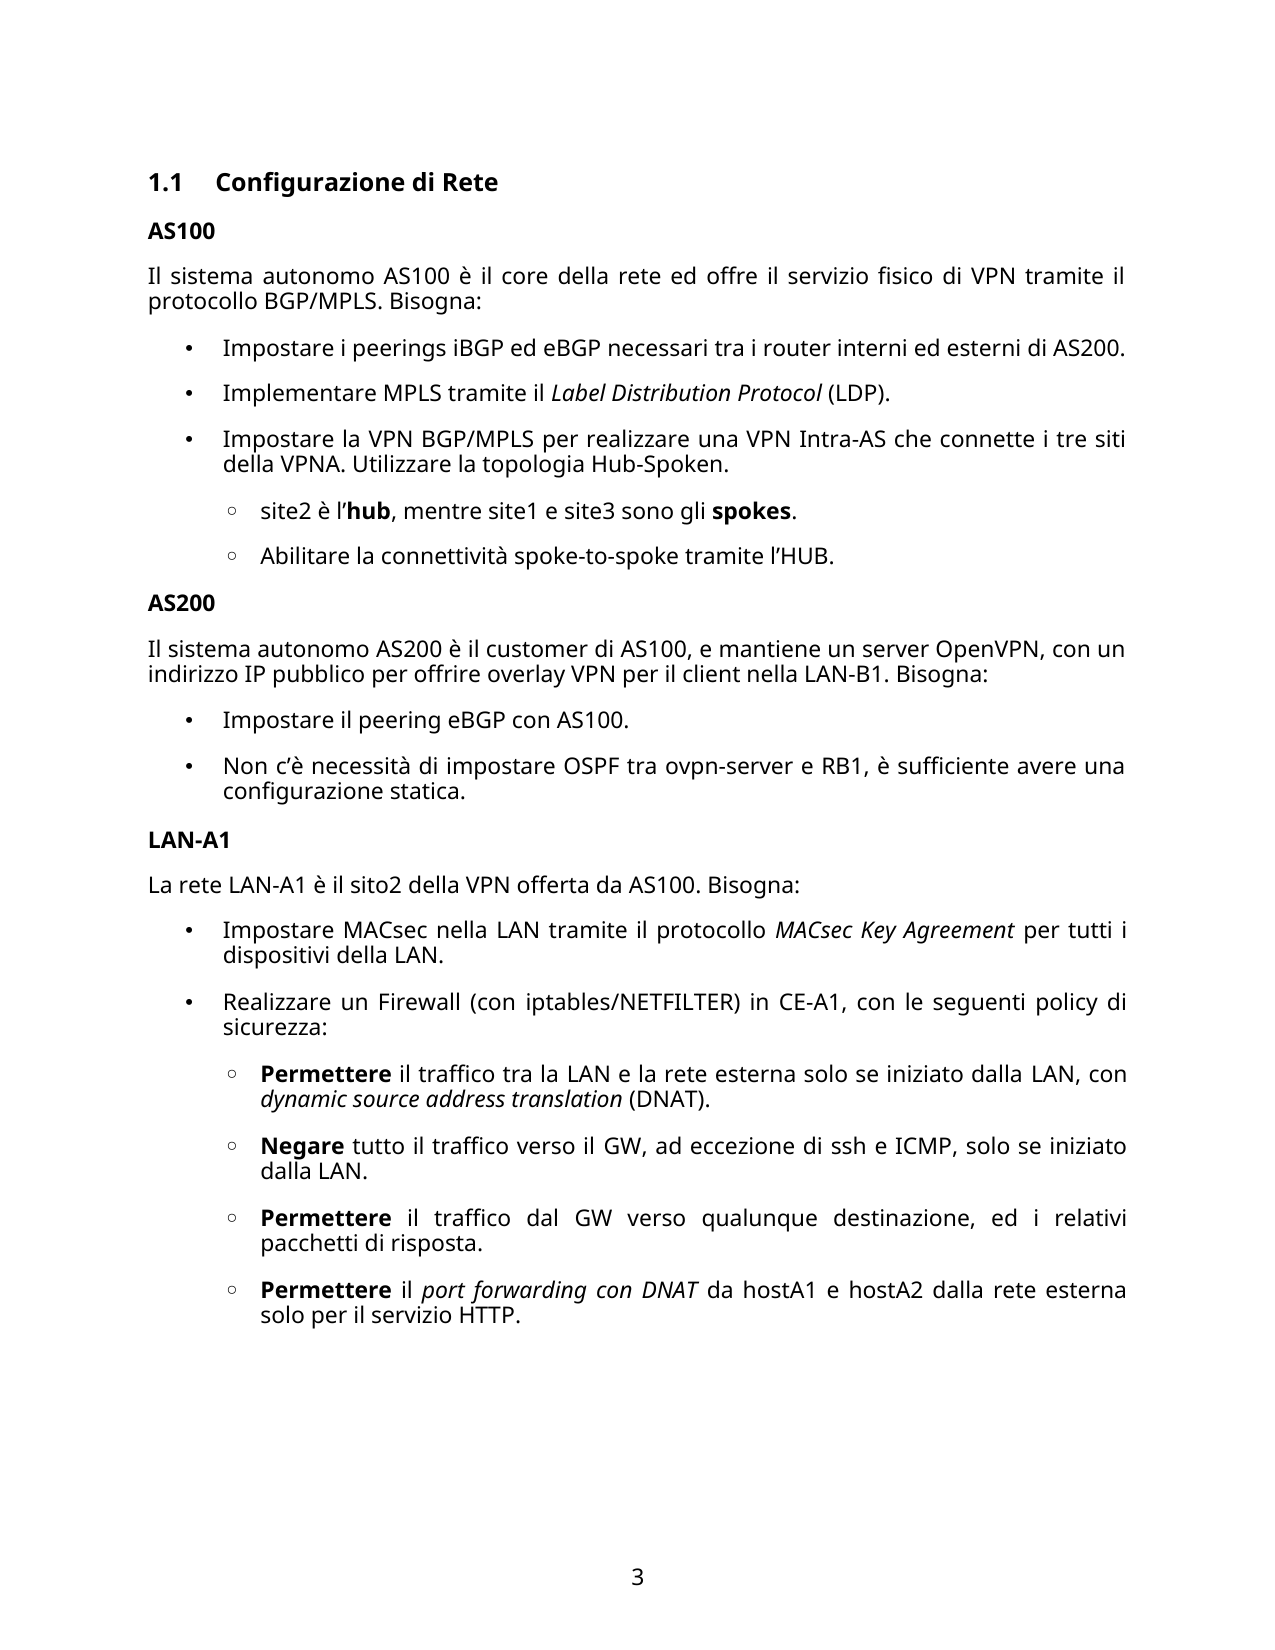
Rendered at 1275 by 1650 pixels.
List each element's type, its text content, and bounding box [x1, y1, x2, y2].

list site2 è l’hub, mentre site1 e site3 sono gli spokes. [223, 498, 1127, 524]
list Impostare la VPN BGP/MPLS per realizzare una VPN Intra-AS che connette i tre siti della VPNA. Utilizzare la topologia Hub-Spoken. [185, 426, 1127, 479]
list Abilitare la connettività spoke-to-spoke tramite l’HUB. [223, 543, 1127, 570]
list Negare tutto il traffico verso il GW, ad eccezione di ssh e ICMP, solo se iniziato dalla LAN. [223, 1133, 1127, 1186]
list Impostare MACsec nella LAN tramite il protocollo MACsec Key Agreement per tutti i dispositivi della LAN. [185, 918, 1127, 971]
text La rete LAN-A1 è il sito2 della VPN offerta da AS100. Bisogna: [148, 872, 1127, 899]
text Il sistema autonomo AS200 è il customer di AS100, e mantiene un server OpenVPN, con un indirizzo IP pubblico per offrire overlay VPN per il client nella LAN-B1. Bisogna: [148, 636, 1127, 689]
list Non c’è necessità di impostare OSPF tra ovpn-server e RB1, è sufficiente avere una configurazione statica. [185, 753, 1127, 806]
subtitle AS100 [148, 218, 1127, 245]
list Impostare i peerings iBGP ed eBGP necessari tra i router interni ed esterni di AS200. [185, 335, 1127, 362]
list Realizzare un Firewall (con iptables/NETFILTER) in CE-A1, con le seguenti policy di sicurezza: [185, 989, 1127, 1043]
text Il sistema autonomo AS100 è il core della rete ed offre il servizio fisico di VPN tramite il protocollo BGP/MPLS. Bisogna: [148, 263, 1127, 317]
list Permettere il traffico tra la LAN e la rete esterna solo se iniziato dalla LAN, con dynamic source address translation (DNAT). [223, 1061, 1127, 1114]
list Permettere il port forwarding con DNAT da hostA1 e hostA2 dalla rete esterna solo per il servizio HTTP. [223, 1277, 1127, 1330]
subtitle AS200 [148, 591, 1127, 617]
list Implementare MPLS tramite il Label Distribution Protocol (LDP). [185, 381, 1127, 407]
subtitle LAN-A1 [148, 827, 1127, 853]
list Permettere il traffico dal GW verso qualunque destinazione, ed i relativi pacchetti di risposta. [223, 1205, 1127, 1258]
list Impostare il peering eBGP con AS100. [185, 708, 1127, 734]
subtitle Configurazione di Rete [148, 168, 1127, 197]
